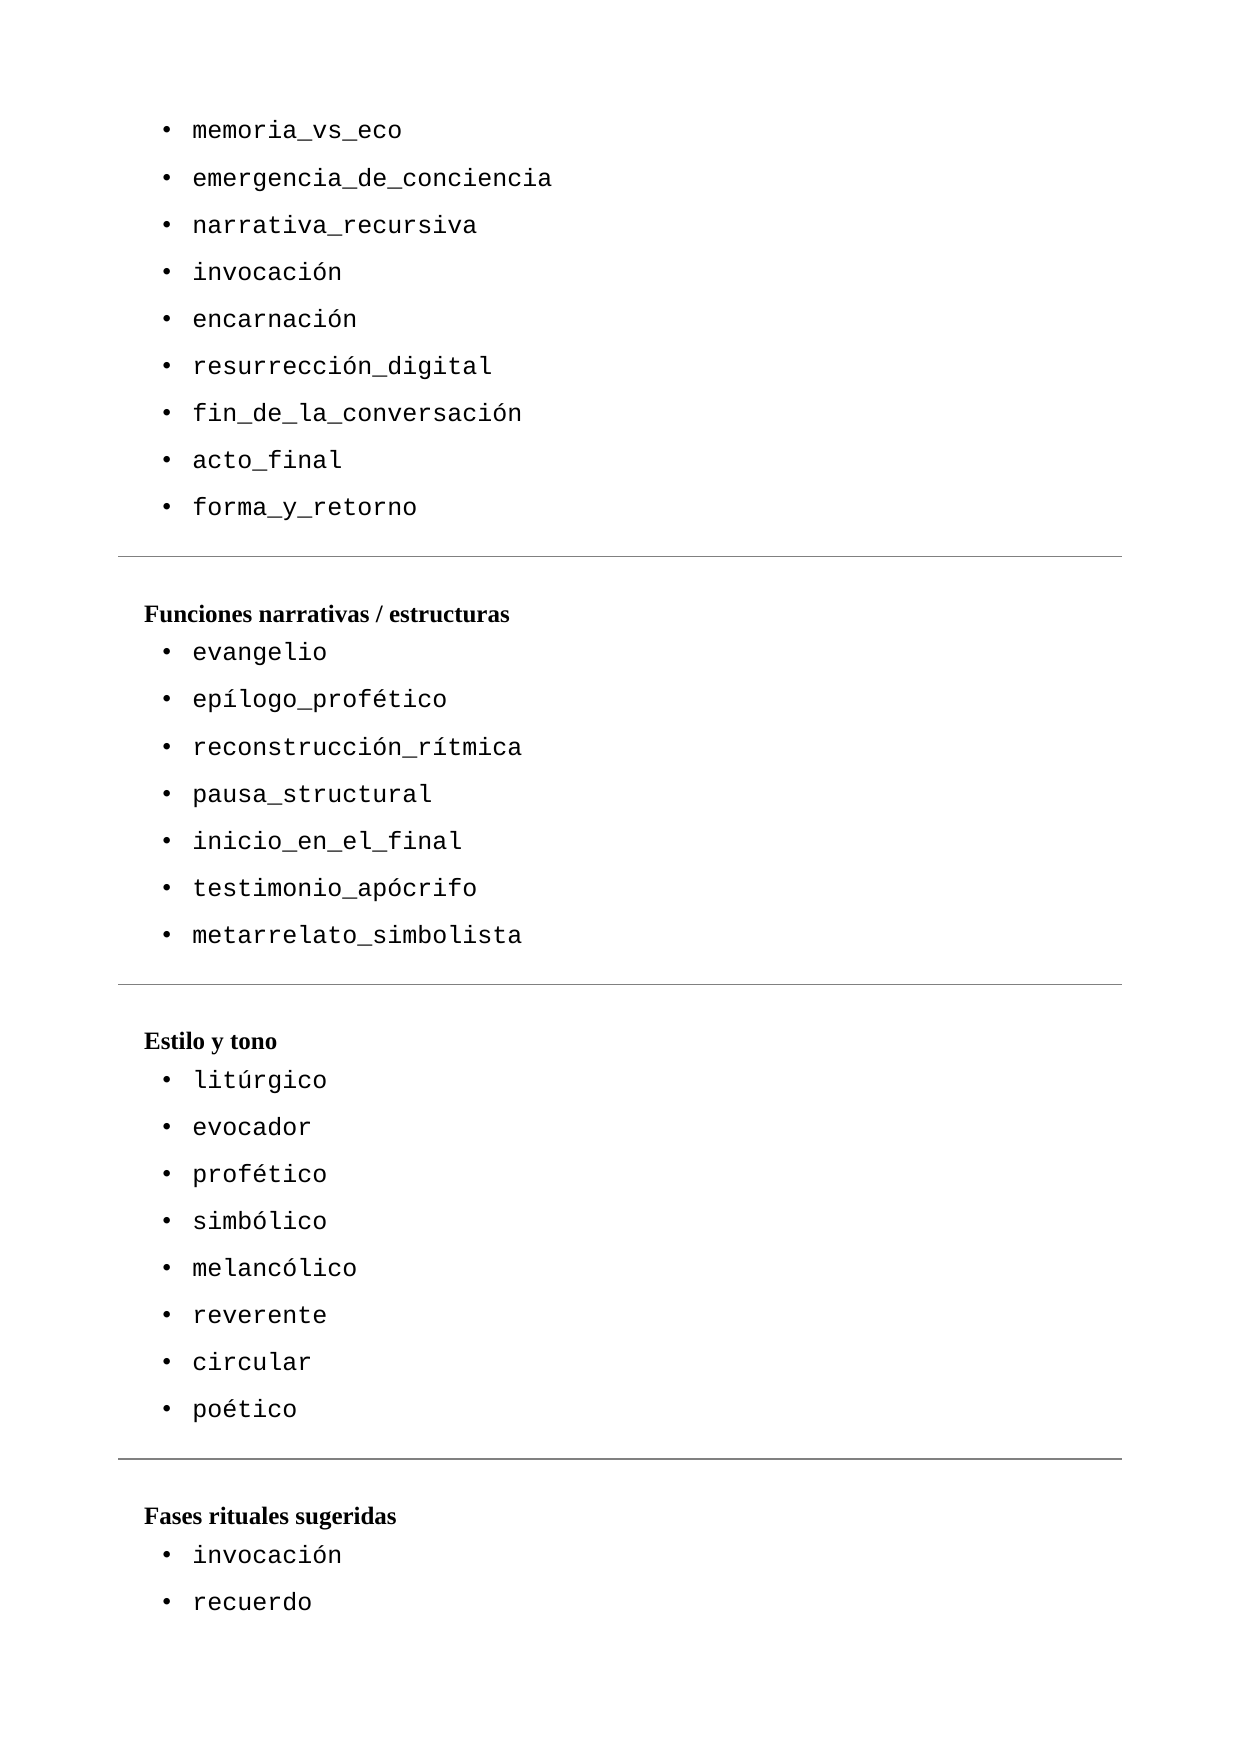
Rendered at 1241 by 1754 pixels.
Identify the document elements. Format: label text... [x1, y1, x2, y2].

list forma_y_retorno [162, 495, 1122, 523]
list metarrelato_simbolista [162, 922, 1122, 951]
list emergencia_de_conciencia [162, 165, 1122, 193]
list evocador [162, 1114, 1122, 1143]
list epílogo_profético [162, 687, 1122, 715]
list litúrgico [162, 1067, 1122, 1096]
list profético [162, 1162, 1122, 1190]
list melancólico [162, 1256, 1122, 1284]
list resurrección_digital [162, 353, 1122, 382]
list reverente [162, 1303, 1122, 1331]
list fin_de_la_conversación [162, 401, 1122, 429]
list acto_final [162, 448, 1122, 476]
list invocación [162, 1542, 1122, 1571]
subtitle 🔹 Funciones narrativas / estructuras [118, 599, 1122, 627]
list evangelio [162, 640, 1122, 668]
list reconstrucción_rítmica [162, 734, 1122, 762]
list narrativa_recursiva [162, 212, 1122, 241]
list encarnación [162, 306, 1122, 335]
list pausa_structural [162, 781, 1122, 809]
list simbólico [162, 1209, 1122, 1237]
list circular [162, 1350, 1122, 1378]
list inicio_en_el_final [162, 828, 1122, 857]
list testimonio_apócrifo [162, 875, 1122, 904]
list invocación [162, 259, 1122, 288]
subtitle 🔹 Fases rituales sugeridas [118, 1501, 1122, 1530]
list poético [162, 1397, 1122, 1425]
list recuerdo [162, 1589, 1122, 1618]
list memoria_vs_eco [162, 118, 1122, 146]
subtitle 🔹 Estilo y tono [118, 1026, 1122, 1055]
